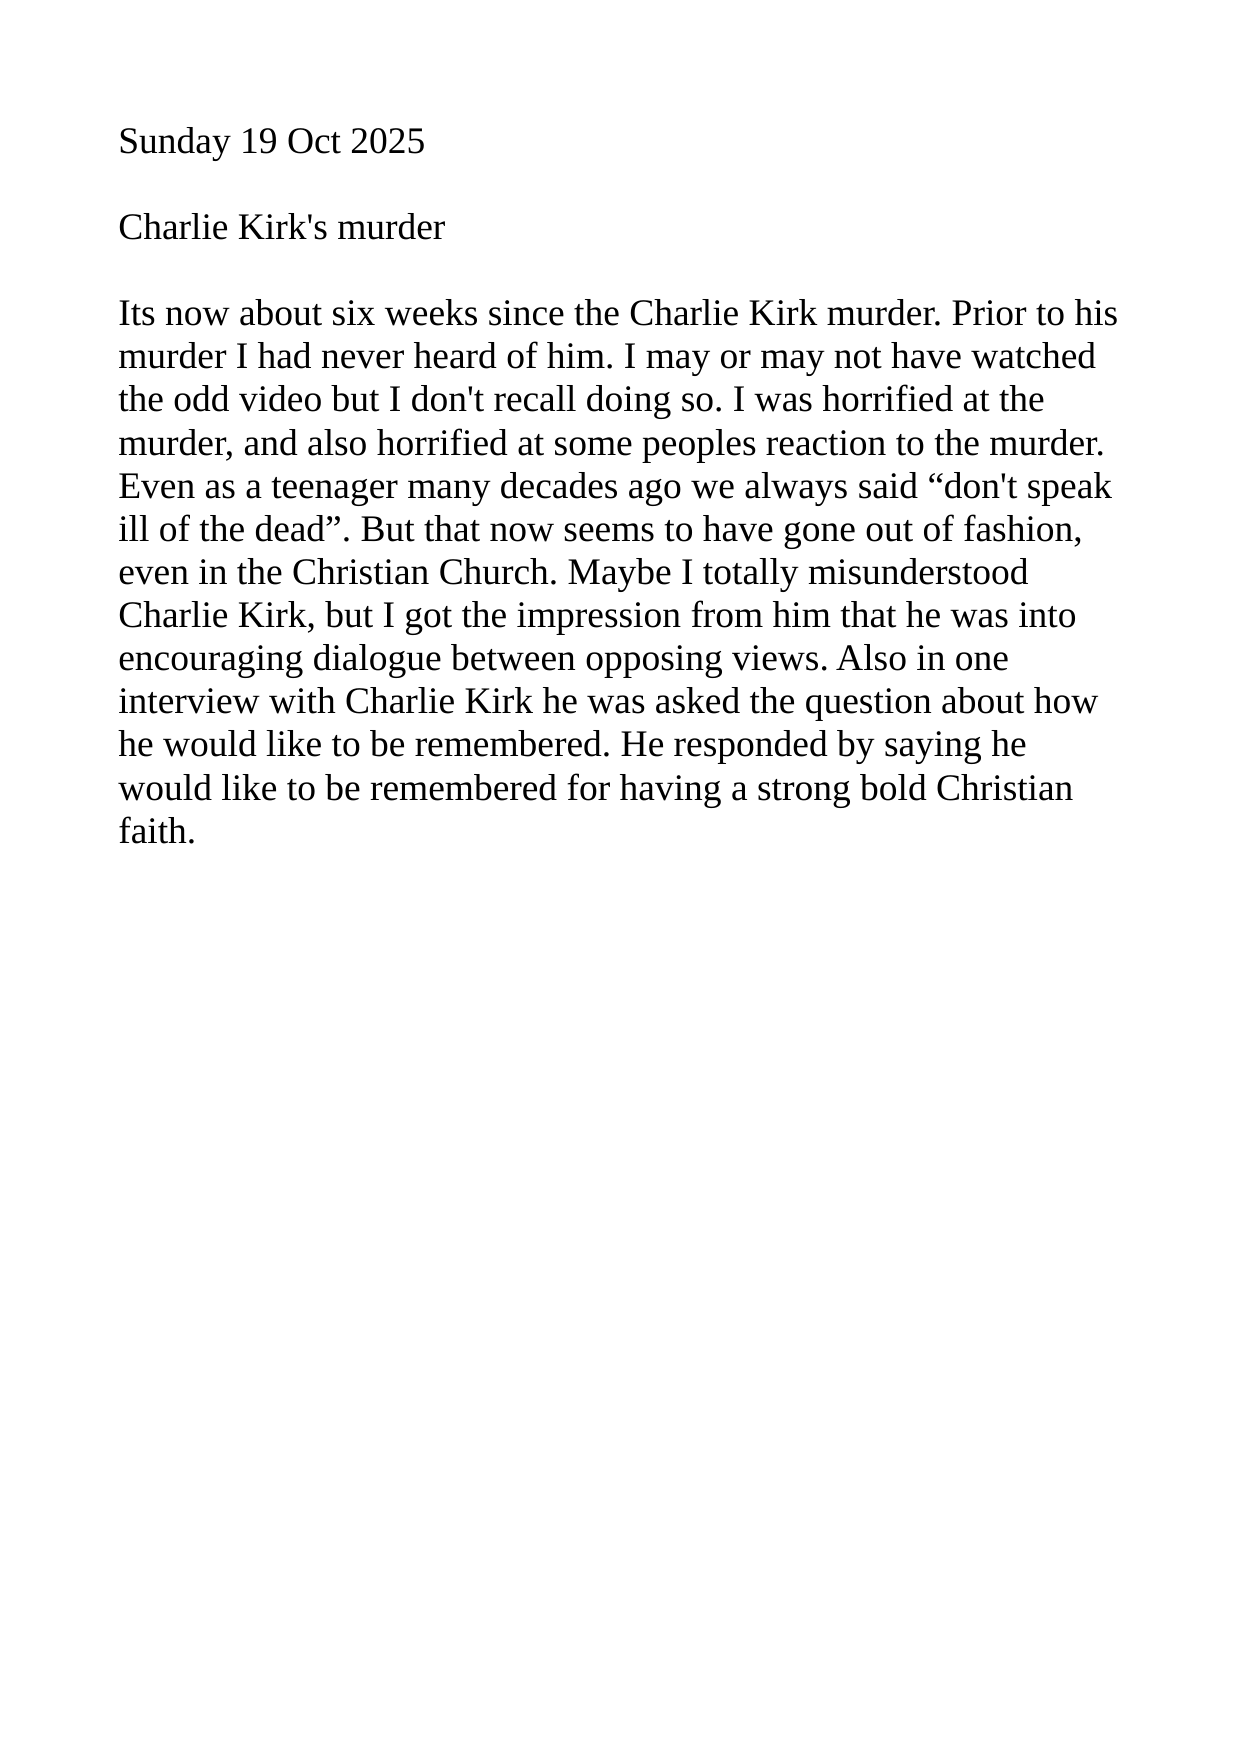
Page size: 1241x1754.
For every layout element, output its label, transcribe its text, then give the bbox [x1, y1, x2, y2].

text Its now about six weeks since the Charlie Kirk murder. Prior to his murder I had never heard of him. I may or may not have watched the odd video but I don't recall doing so. I was horrified at the murder, and also horrified at some peoples reaction to the murder. Even as a teenager many decades ago we always said “don't speak ill of the dead”. But that now seems to have gone out of fashion, even in the Christian Church. Maybe I totally misunderstood Charlie Kirk, but I got the impression from him that he was into encouraging dialogue between opposing views. Also in one interview with Charlie Kirk he was asked the question about how he would like to be remembered. He responded by saying he would like to be remembered for having a strong bold Christian faith. [118, 291, 1122, 851]
text Sunday 19 Oct 2025 [118, 118, 1122, 161]
text Charlie Kirk's murder [118, 204, 1122, 247]
